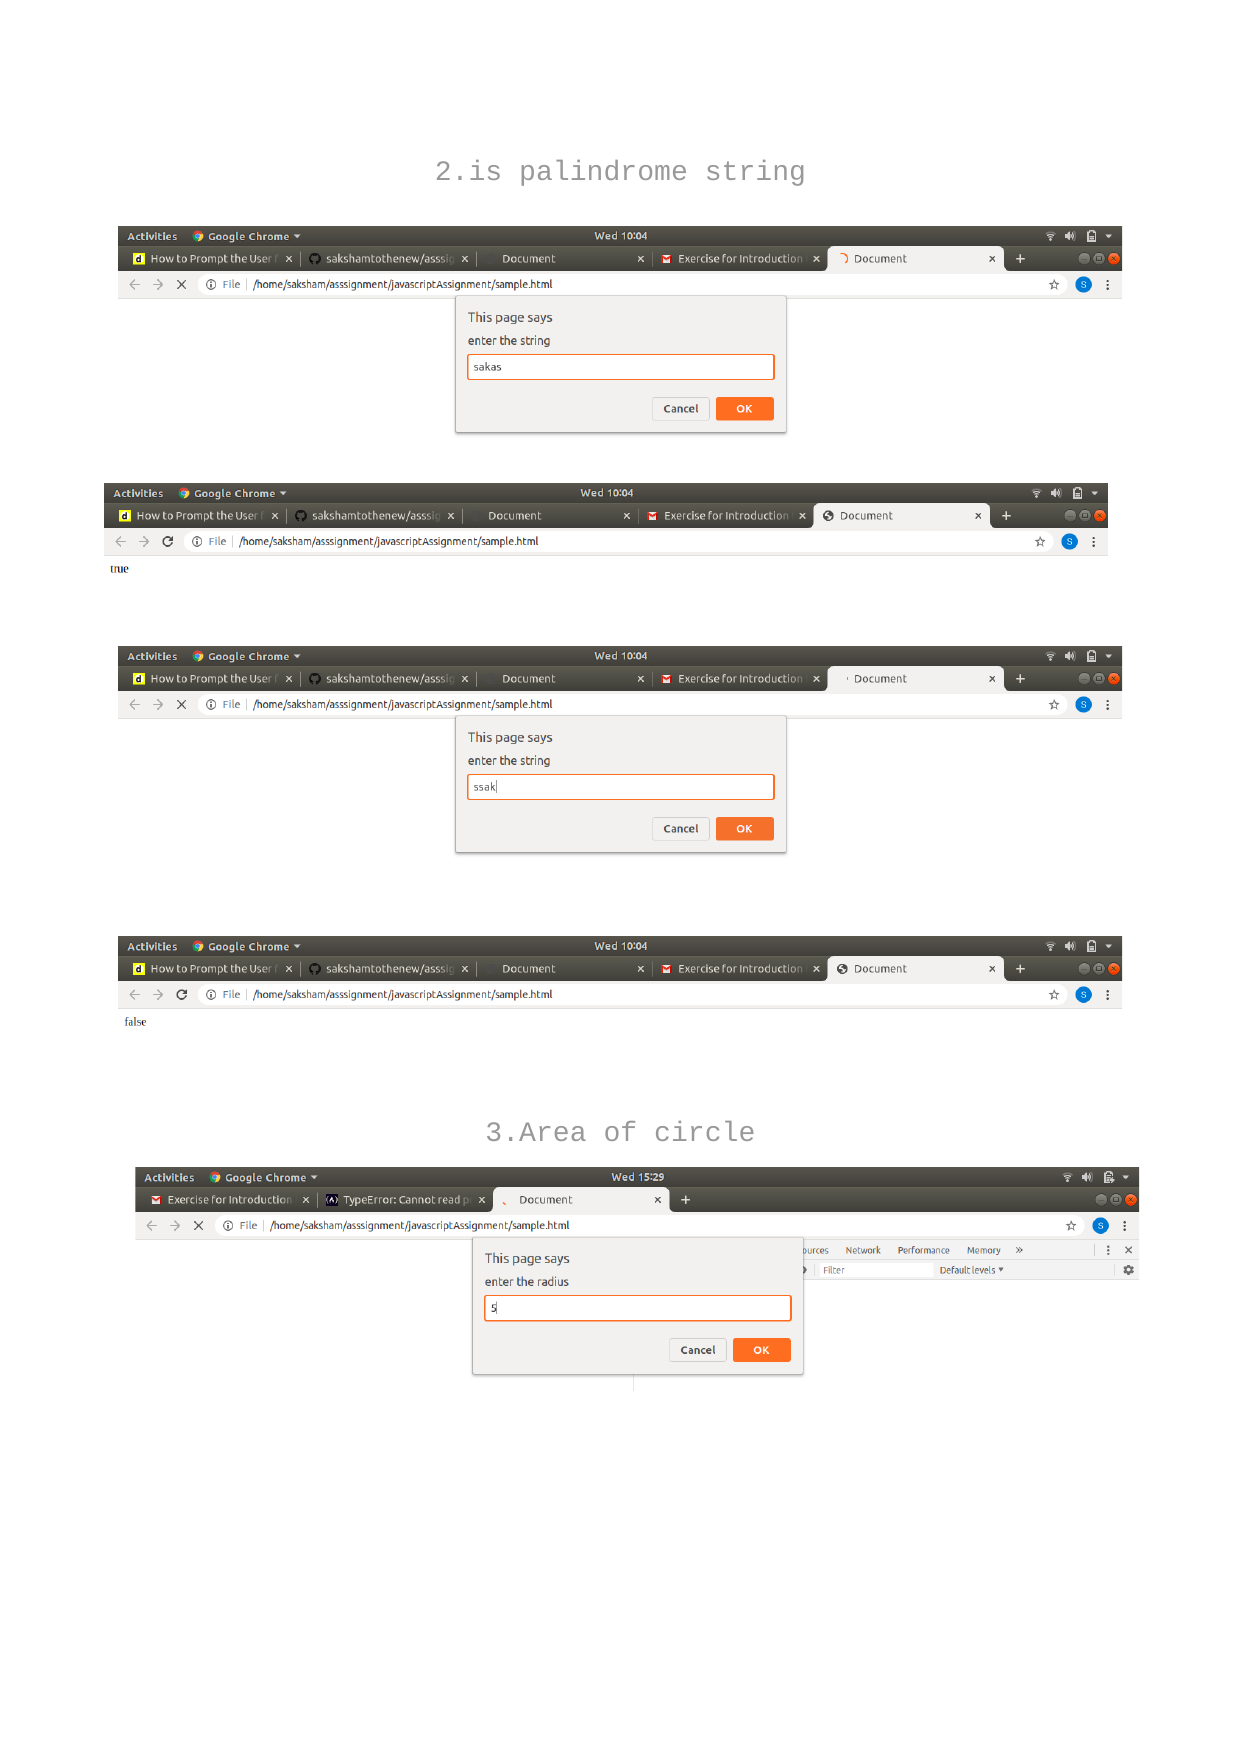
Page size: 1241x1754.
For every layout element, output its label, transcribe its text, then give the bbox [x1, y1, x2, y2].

text 2.is palindrome string [118, 156, 1122, 188]
picture [135, 1167, 1140, 1391]
picture [118, 646, 1123, 881]
picture [118, 226, 1123, 446]
text 3.Area of circle [118, 1118, 1122, 1149]
